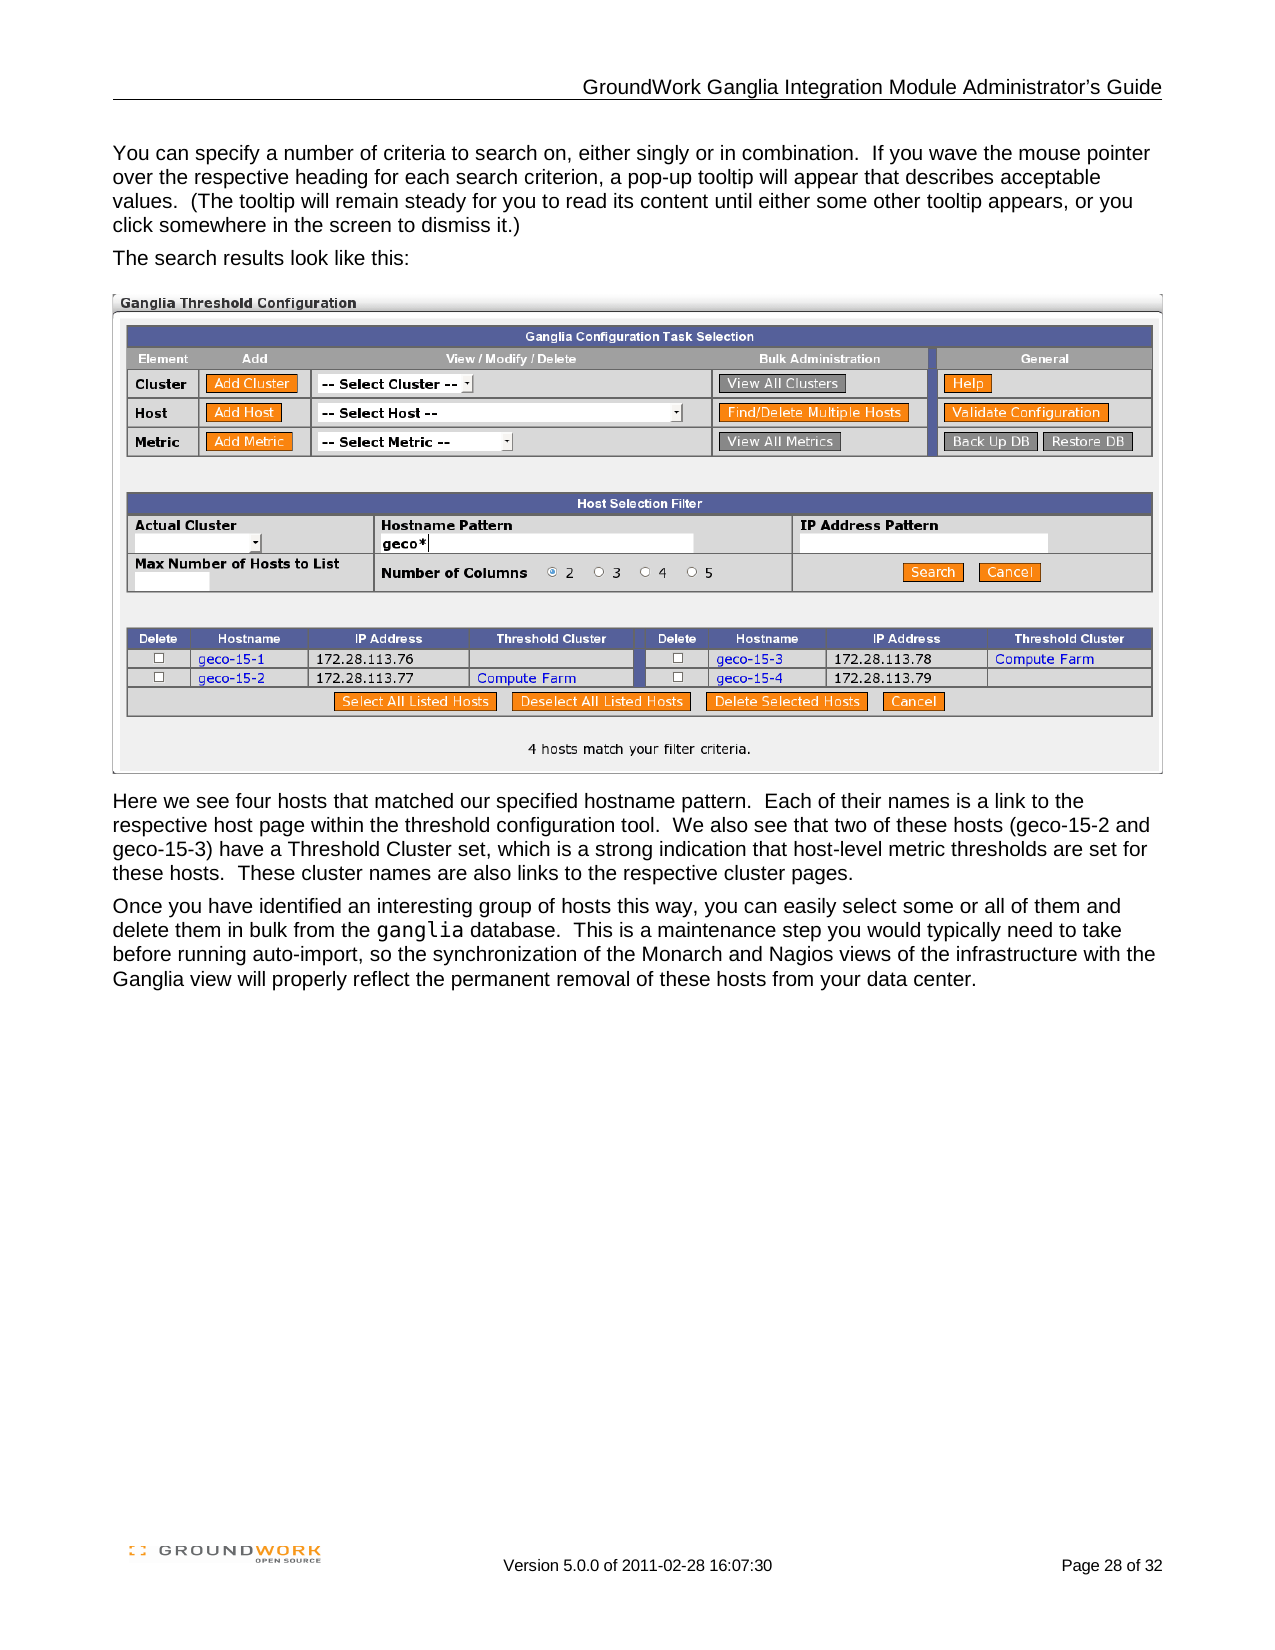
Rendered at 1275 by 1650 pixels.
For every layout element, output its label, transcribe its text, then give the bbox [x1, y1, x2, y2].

picture [112, 294, 1163, 774]
text Here we see four hosts that matched our specified hostname pattern. Each of their names is a link to the respective host page within the threshold configuration tool. We also see that two of these hosts (geco-15-2 and geco-15-3) have a Threshold Cluster set, which is a strong indication that host-level metric thresholds are set for these hosts. These cluster names are also links to the respective cluster pages. [112, 774, 1162, 885]
picture [129, 1546, 321, 1563]
text Once you have identified an interesting group of hosts this way, you can easily select some or all of them and delete them in bulk from the ganglia database. This is a maintenance step you would typically need to take before running auto-import, so the synchronization of the Monarch and Nagios views of the infrastructure with the Ganglia view will properly reflect the permanent removal of these hosts from your data center. [112, 894, 1162, 991]
text The search results look like this: [112, 246, 1162, 270]
text You can specify a number of criteria to search on, either singly or in combination. If you wave the mouse pointer over the respective heading for each search criterion, a pop-up tooltip will appear that describes acceptable values. (The tooltip will remain steady for you to read its content until either some other tooltip appears, or you click somewhere in the screen to dismiss it.) [112, 141, 1162, 237]
text [112, 279, 1162, 294]
